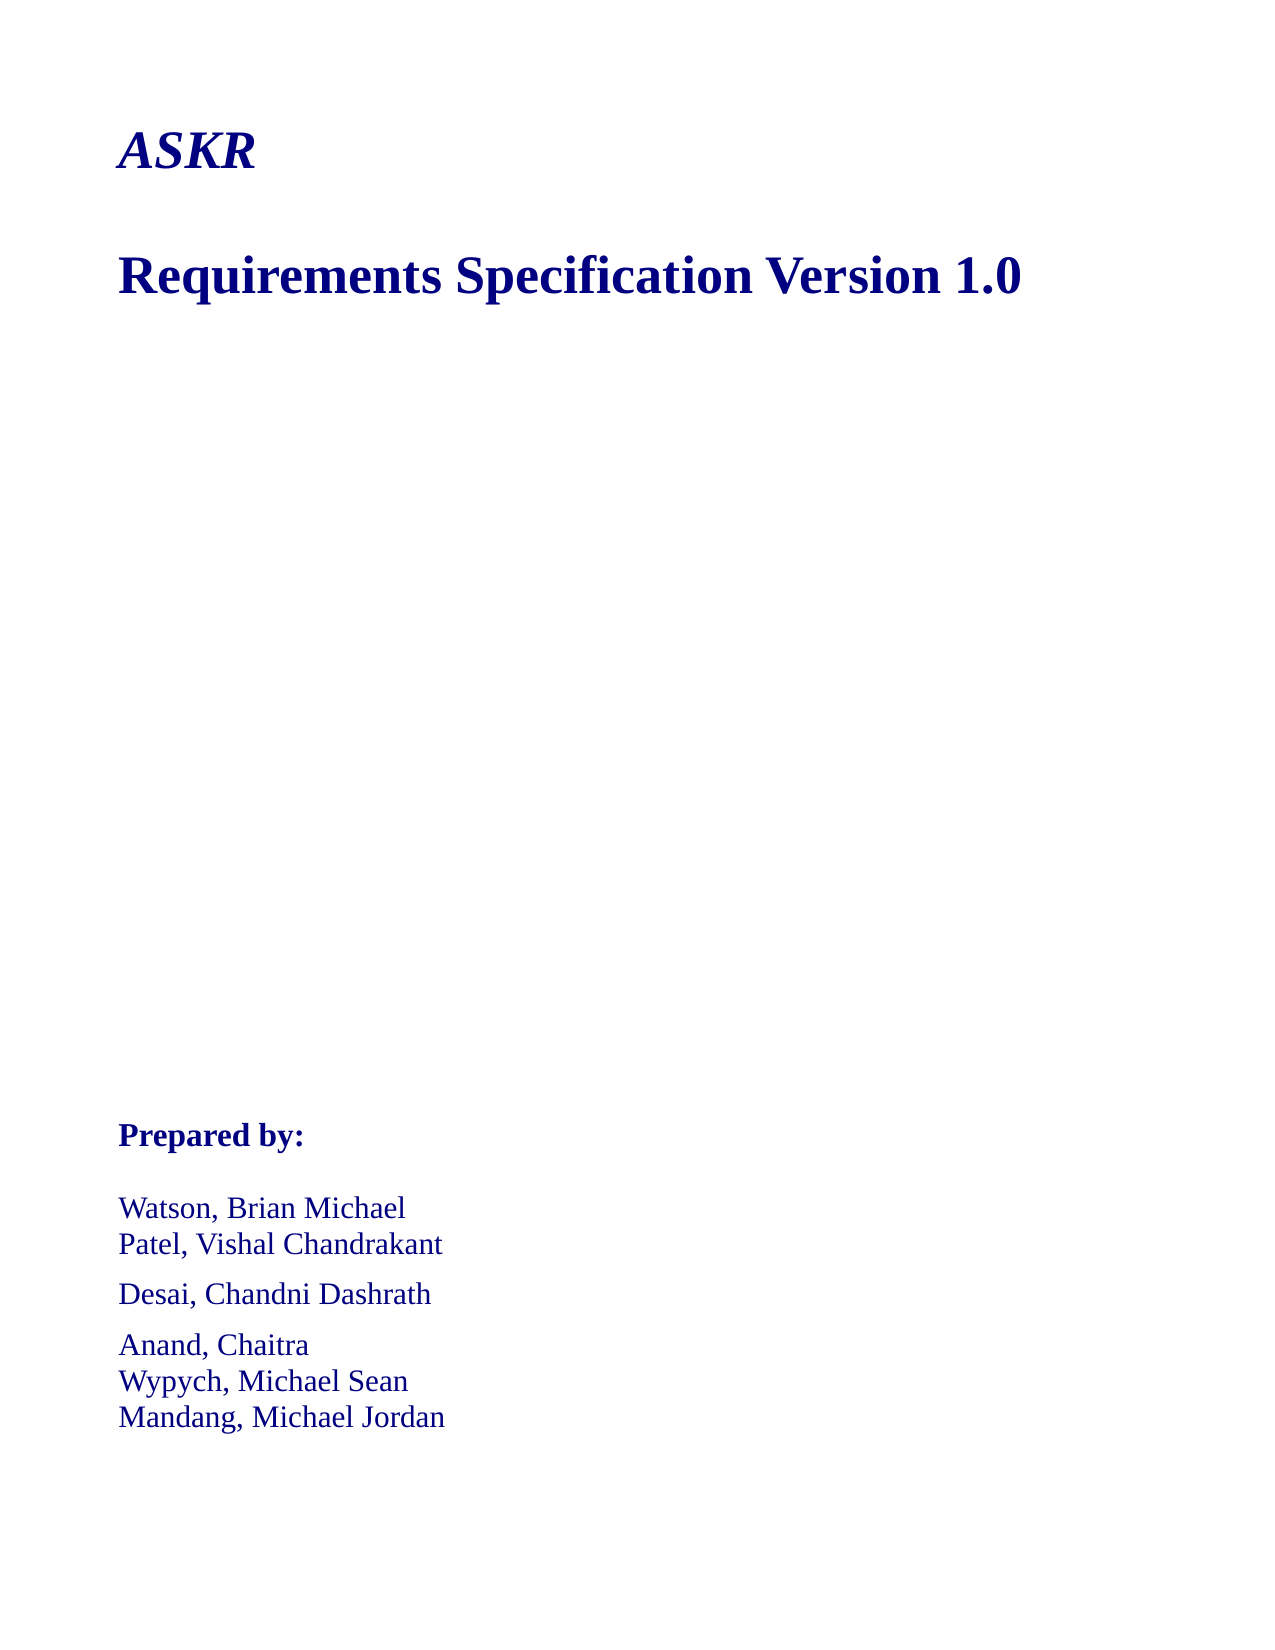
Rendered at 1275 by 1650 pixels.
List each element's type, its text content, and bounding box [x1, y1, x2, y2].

text Prepared by: [118, 1115, 1157, 1153]
text ASKR [118, 118, 1157, 180]
text Requirements Specification Version 1.0 [118, 243, 1157, 305]
text Mandang, Michael Jordan [118, 1398, 1157, 1434]
text Anand, Chaitra [118, 1326, 1157, 1362]
text Wypych, Michael Sean [118, 1362, 1157, 1398]
text Patel, Vishal Chandrakant [118, 1225, 1157, 1261]
text Desai, Chandni Dashrath [118, 1276, 1157, 1311]
text Watson, Brian Michael [118, 1189, 1157, 1225]
